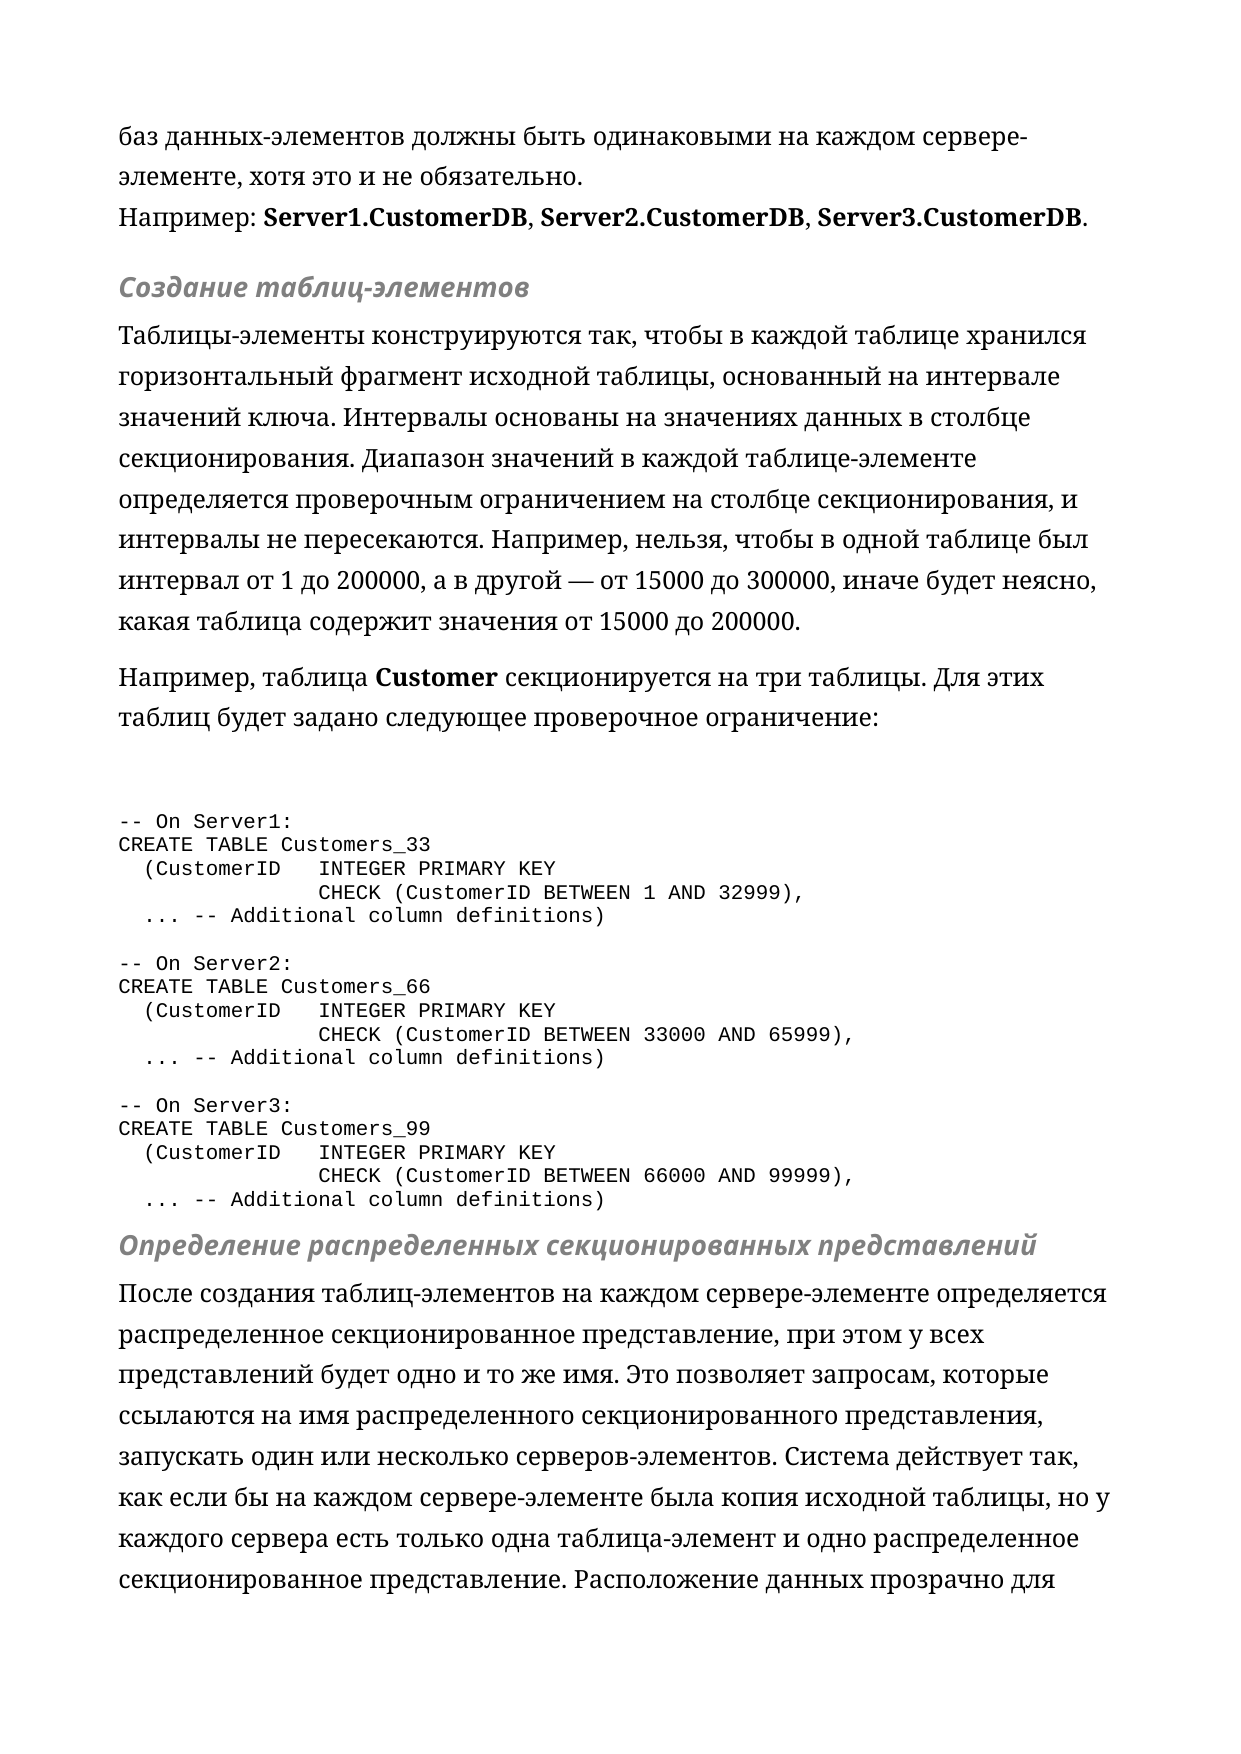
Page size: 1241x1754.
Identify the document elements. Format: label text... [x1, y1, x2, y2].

subtitle Определение распределенных секционированных представлений [118, 1225, 1122, 1263]
text ... -- Additional column definitions) [118, 905, 1122, 929]
text CHECK (CustomerID BETWEEN 66000 AND 99999), [118, 1166, 1122, 1189]
text CHECK (CustomerID BETWEEN 1 AND 32999), [118, 882, 1122, 905]
text CREATE TABLE Customers_33 [118, 834, 1122, 858]
text (CustomerID INTEGER PRIMARY KEY [118, 1000, 1122, 1024]
text (CustomerID INTEGER PRIMARY KEY [118, 1142, 1122, 1166]
text баз данных-элементов должны быть одинаковыми на каждом сервере-элементе, хотя это и не обязательно. Например: Server1.CustomerDB, Server2.CustomerDB, Server3.CustomerDB. [118, 118, 1122, 234]
text Таблицы-элементы конструируются так, чтобы в каждой таблице хранился горизонтальный фрагмент исходной таблицы, основанный на интервале значений ключа. Интервалы основаны на значениях данных в столбце секционирования. Диапазон значений в каждой таблице-элементе определяется проверочным ограничением на столбце секционирования, и интервалы не пересекаются. Например, нельзя, чтобы в одной таблице был интервал от 1 до 200000, а в другой — от 15000 до 300000, иначе будет неясно, какая таблица содержит значения от 15000 до 200000. [118, 318, 1122, 638]
text -- On Server3: [118, 1094, 1122, 1118]
subtitle Создание таблиц-элементов [118, 268, 1122, 305]
text CREATE TABLE Customers_66 [118, 976, 1122, 1000]
text -- On Server1: [118, 811, 1122, 834]
text Например, таблица Customer секционируется на три таблицы. Для этих таблиц будет задано следующее проверочное ограничение: [118, 659, 1122, 734]
text После создания таблиц-элементов на каждом сервере-элементе определяется распределенное секционированное представление, при этом у всех представлений будет одно и то же имя. Это позволяет запросам, которые ссылаются на имя распределенного секционированного представления, запускать один или несколько серверов-элементов. Система действует так, как если бы на каждом сервере-элементе была копия исходной таблицы, но у каждого сервера есть только одна таблица-элемент и одно распределенное секционированное представление. Расположение данных прозрачно для [118, 1276, 1122, 1595]
text ... -- Additional column definitions) [118, 1047, 1122, 1071]
text CREATE TABLE Customers_99 [118, 1118, 1122, 1142]
text CHECK (CustomerID BETWEEN 33000 AND 65999), [118, 1024, 1122, 1047]
text ... -- Additional column definitions) [118, 1189, 1122, 1213]
text -- On Server2: [118, 953, 1122, 976]
text (CustomerID INTEGER PRIMARY KEY [118, 858, 1122, 882]
